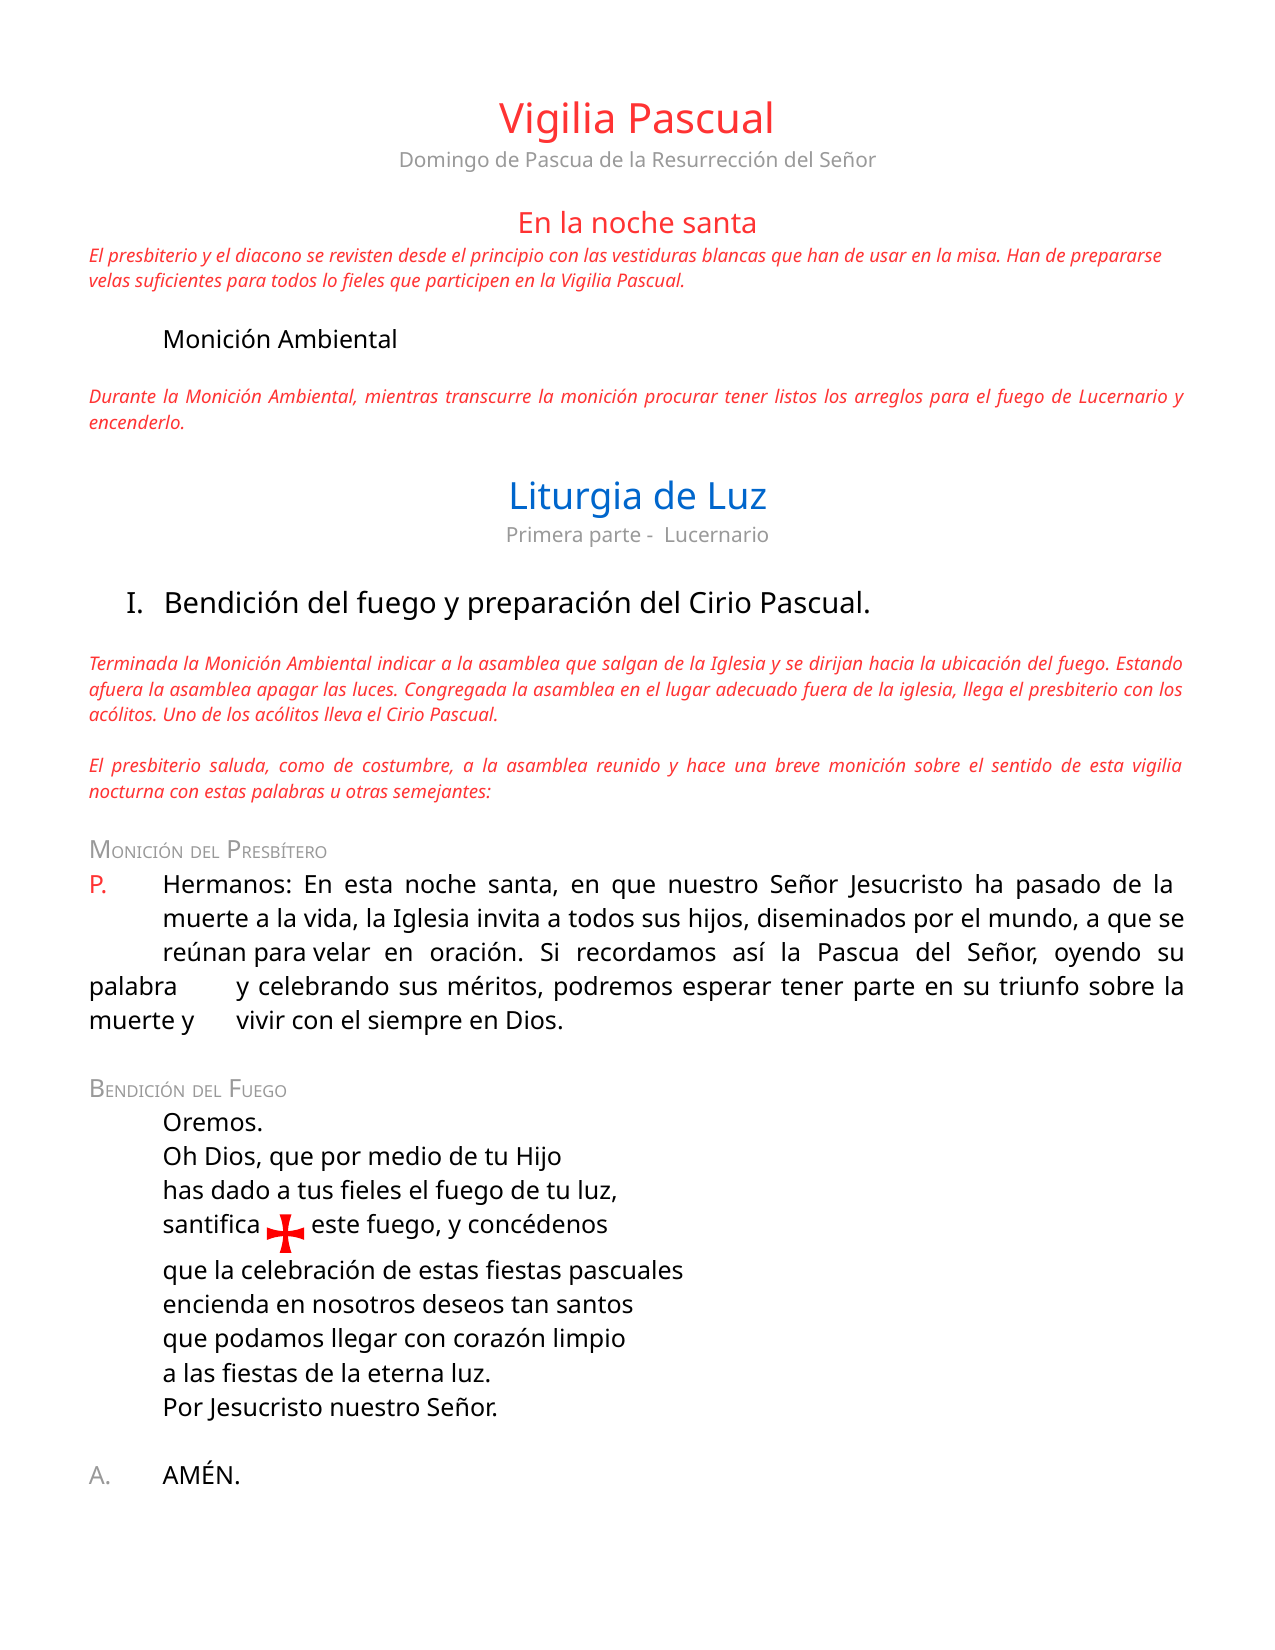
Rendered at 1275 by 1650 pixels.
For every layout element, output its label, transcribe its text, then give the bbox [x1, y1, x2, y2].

text El presbiterio saluda, como de costumbre, a la asamblea reunido y hace una breve monición sobre el sentido de esta vigilia nocturna con estas palabras u otras semejantes: [88, 753, 1186, 804]
text Monición Ambiental [88, 321, 1186, 355]
text Monición del Presbítero [88, 832, 1186, 866]
text Durante la Monición Ambiental, mientras transcurre la monición procurar tener listos los arreglos para el fuego de Lucernario y encenderlo. [88, 384, 1186, 435]
text que podamos llegar con corazón limpio [88, 1321, 1186, 1355]
text Terminada la Monición Ambiental indicar a la asamblea que salgan de la Iglesia y se dirijan hacia la ubicación del fuego. Estando afuera la asamblea apagar las luces. Congregada la asamblea en el lugar adecuado fuera de la iglesia, llega el presbiterio con los acólitos. Uno de los acólitos lleva el Cirio Pascual. [88, 651, 1186, 727]
text Primera parte - Lucernario [88, 520, 1186, 548]
text En la noche santa [88, 202, 1186, 242]
text has dado a tus fieles el fuego de tu luz, [88, 1173, 1186, 1207]
text Por Jesucristo nuestro Señor. [88, 1389, 1186, 1423]
text santifica este fuego, y concédenos [88, 1207, 1186, 1253]
text Vigilia Pascual [88, 88, 1186, 145]
list Bendición del fuego y preparación del Cirio Pascual. [126, 582, 1186, 622]
text Liturgia de Luz [88, 469, 1186, 520]
text Oh Dios, que por medio de tu Hijo [88, 1139, 1186, 1173]
text El presbiterio y el diacono se revisten desde el principio con las vestiduras blancas que han de usar en la misa. Han de prepararse velas suficientes para todos lo fieles que participen en la Vigilia Pascual. [88, 242, 1186, 293]
text A. AMÉN. [88, 1457, 1186, 1491]
text a las fiestas de la eterna luz. [88, 1355, 1186, 1389]
text Bendición del Fuego [88, 1071, 1186, 1105]
text encienda en nosotros deseos tan santos [88, 1287, 1186, 1321]
text P. Hermanos: En esta noche santa, en que nuestro Señor Jesucristo ha pasado de la muerte a la vida, la Iglesia invita a todos sus hijos, diseminados por el mundo, a que se reúnan para velar en oración. Si recordamos así la Pascua del Señor, oyendo su palabra y celebrando sus méritos, podremos esperar tener parte en su triunfo sobre la muerte y vivir con el siempre en Dios. [88, 866, 1186, 1037]
text Domingo de Pascua de la Resurrección del Señor [88, 145, 1186, 174]
text Oremos. [88, 1105, 1186, 1139]
text que la celebración de estas fiestas pascuales [88, 1253, 1186, 1287]
